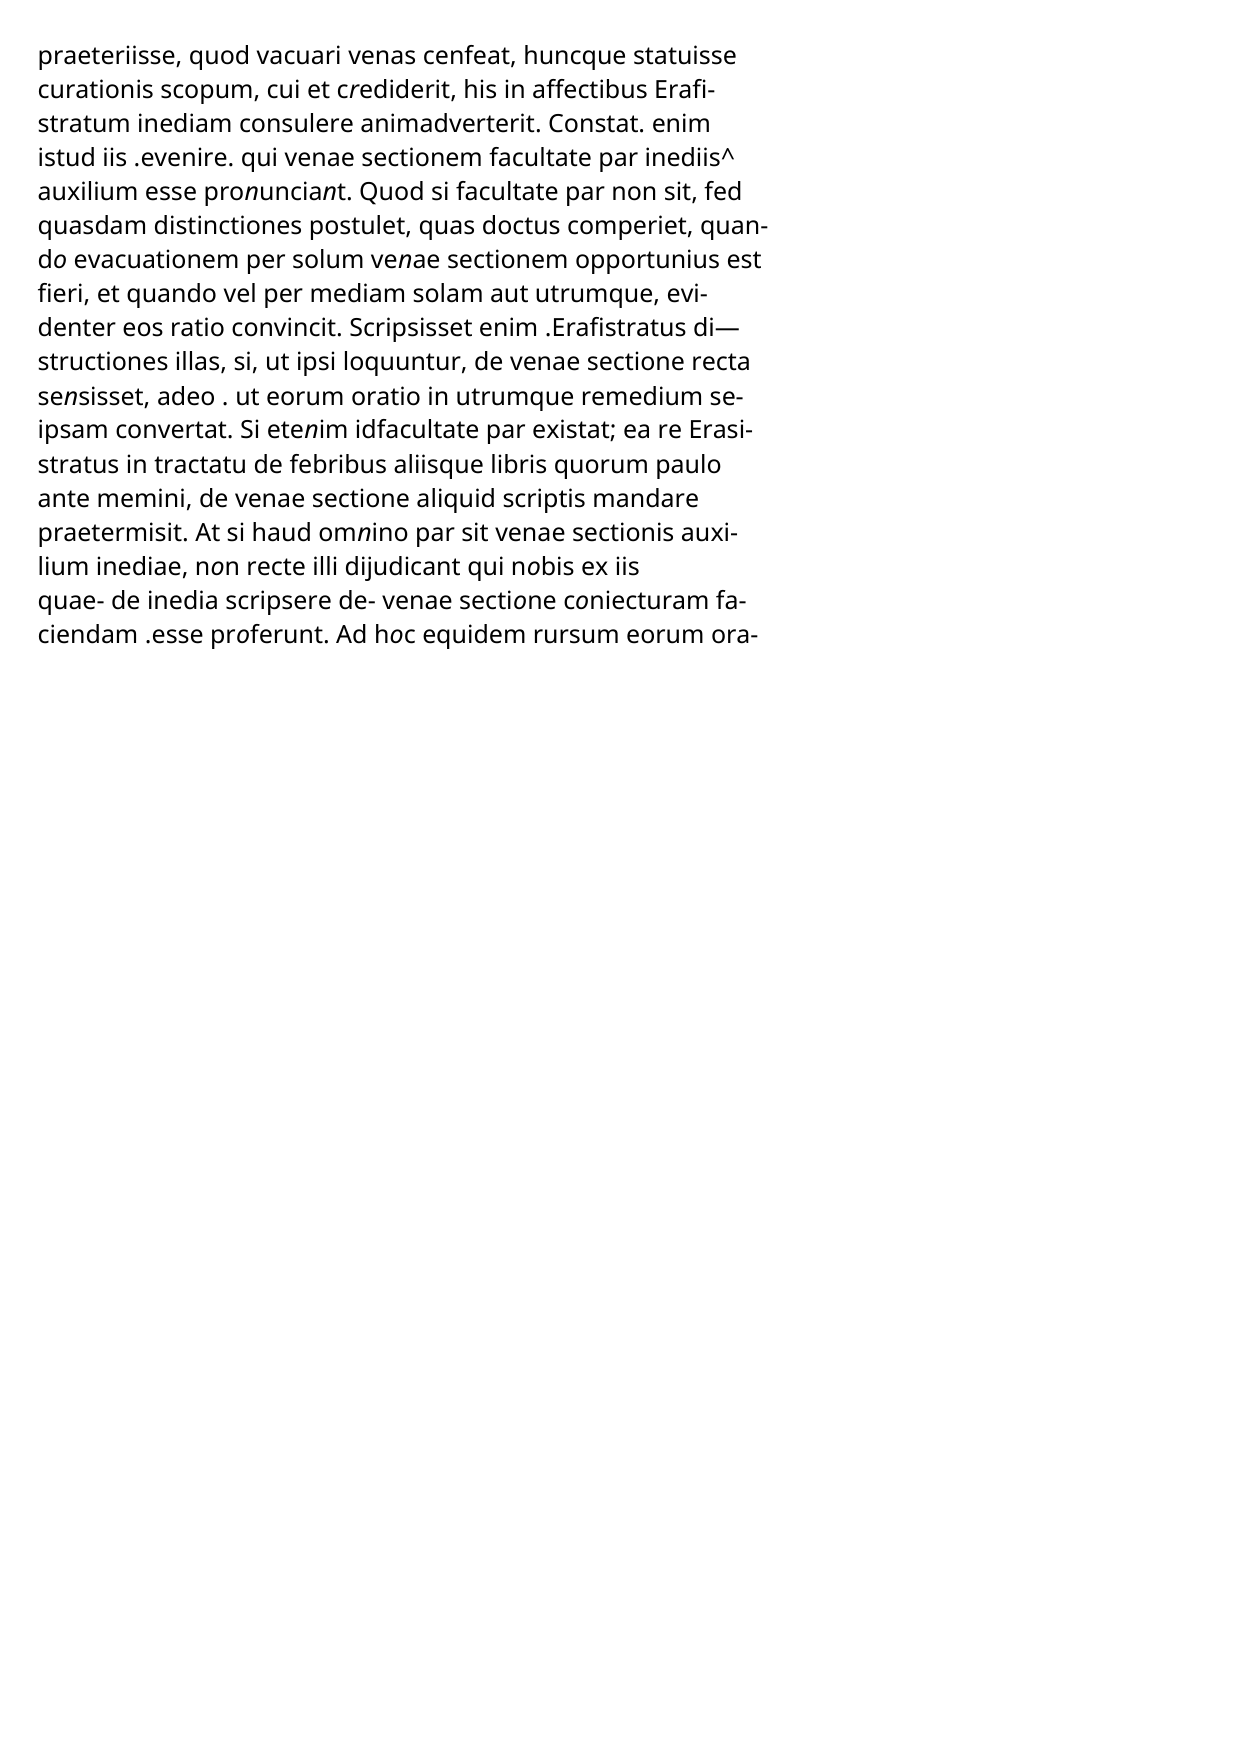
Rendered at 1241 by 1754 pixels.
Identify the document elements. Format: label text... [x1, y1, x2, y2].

text praeteriisse, quod vacuari venas cenfeat, huncque statuisse curationis scopum, cui et crediderit, his in affectibus Erafi- stratum inediam consulere animadverterit. Constat. enim istud iis .evenire. qui venae sectionem facultate par inediis^ auxilium esse pronunciant. Quod si facultate par non sit, fed quasdam distinctiones postulet, quas doctus comperiet, quan- do evacuationem per solum venae sectionem opportunius est fieri, et quando vel per mediam solam aut utrumque, evi- denter eos ratio convincit. Scripsisset enim .Erafistratus di— structiones illas, si, ut ipsi loquuntur, de venae sectione recta sensisset, adeo . ut eorum oratio in utrumque remedium se- ipsam convertat. Si etenim idfacultate par existat; ea re Erasi- stratus in tractatu de febribus aliisque libris quorum paulo ante memini, de venae sectione aliquid scriptis mandare praetermisit. At si haud omnino par sit venae sectionis auxi- lium inediae, non recte illi dijudicant qui nobis ex iis quae- de inedia scripsere de- venae sectione coniecturam fa- ciendam .esse proferunt. Ad hoc equidem rursum eorum ora- [37, 37, 1203, 651]
